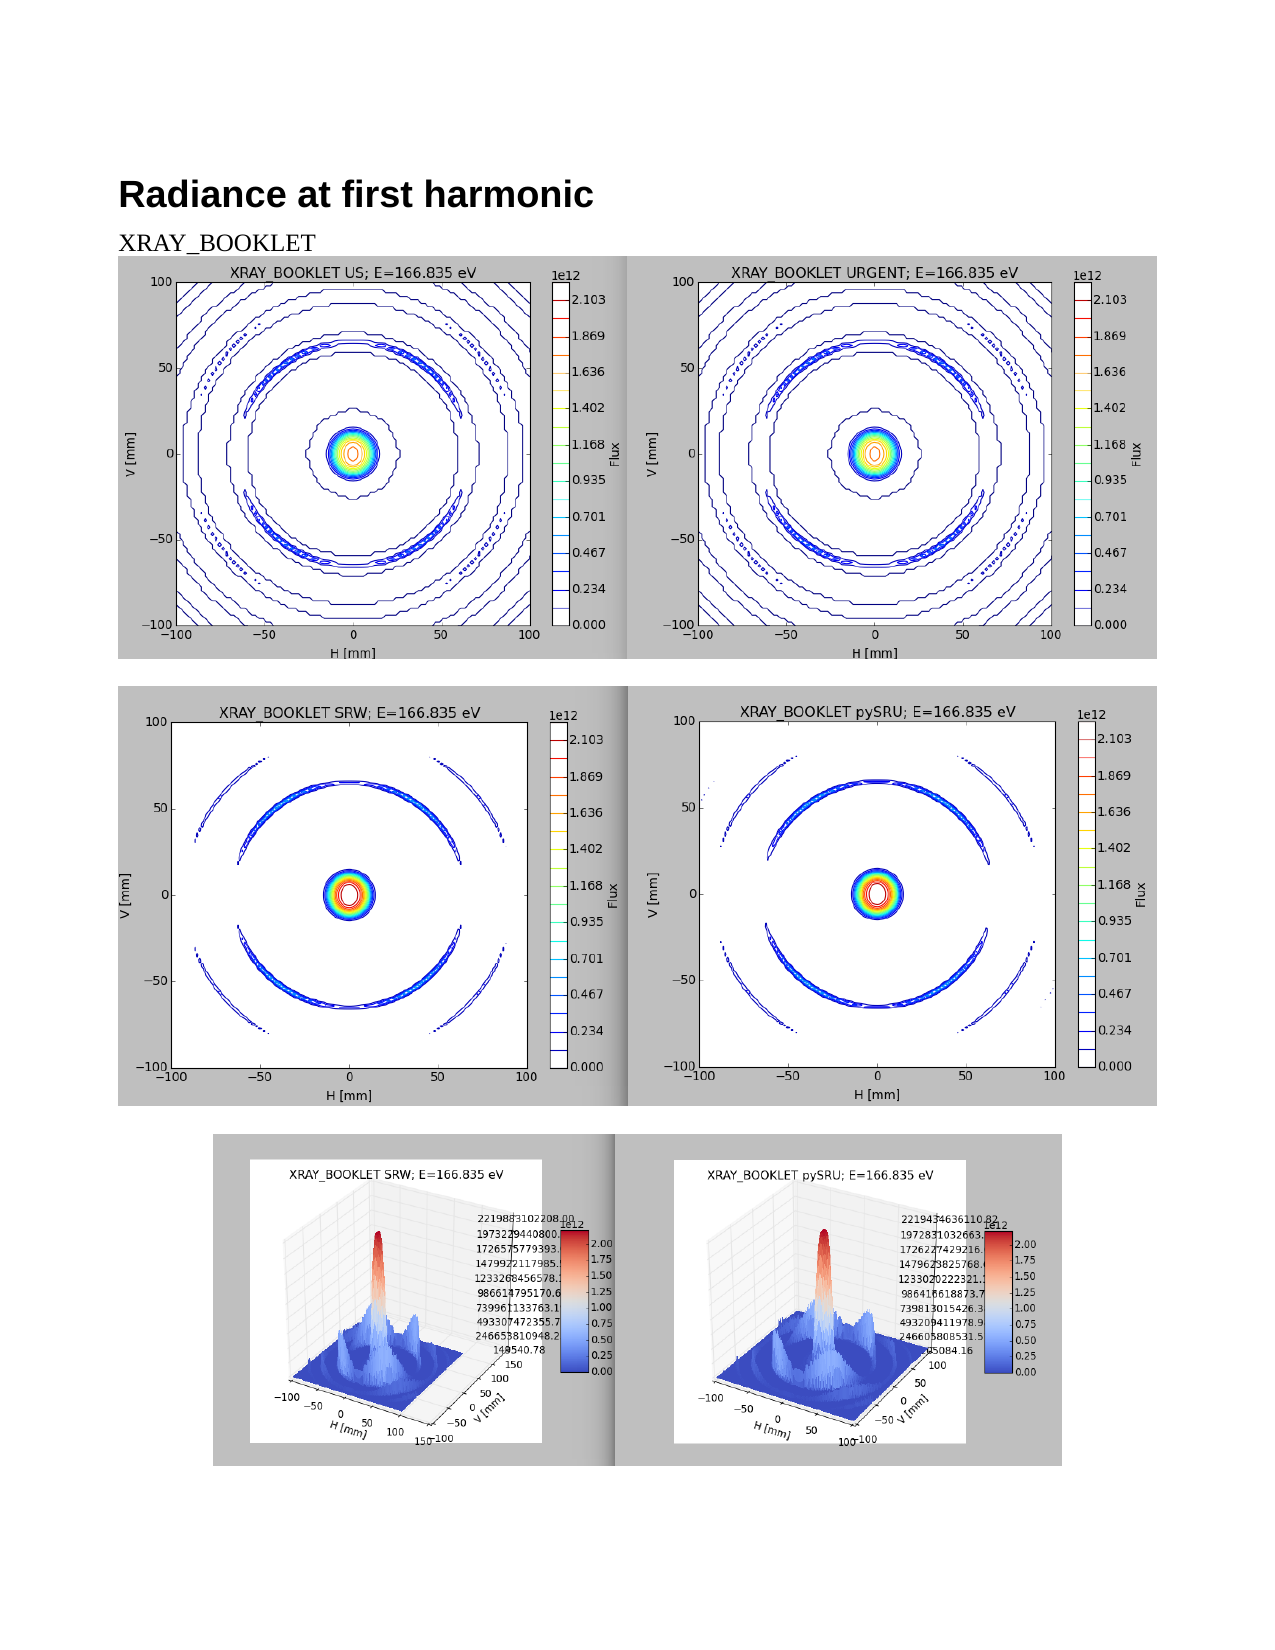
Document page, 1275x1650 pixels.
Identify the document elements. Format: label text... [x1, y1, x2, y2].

picture [118, 256, 1157, 659]
text XRAY_BOOKLET [118, 228, 1157, 256]
subtitle Radiance at first harmonic [118, 172, 1157, 216]
picture [213, 1134, 1062, 1466]
picture [118, 686, 1157, 1106]
